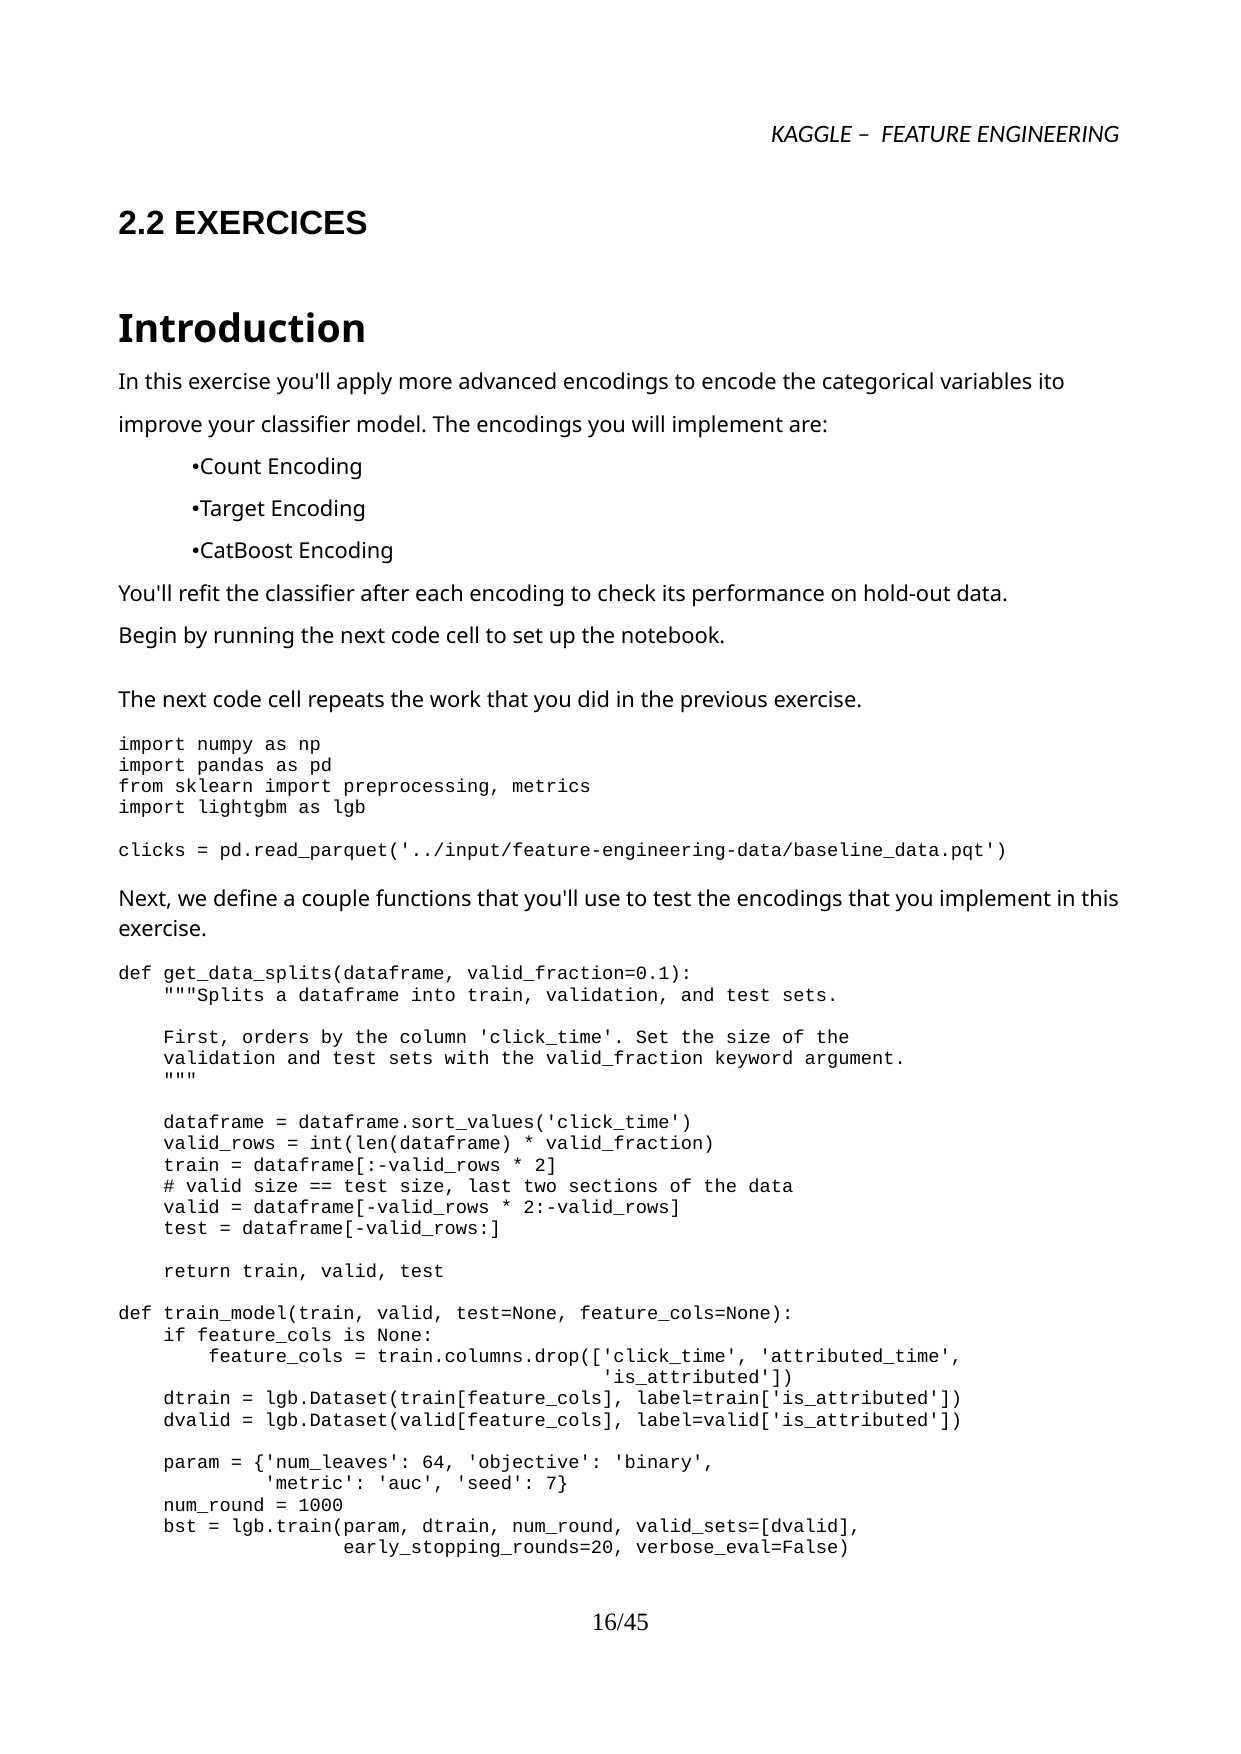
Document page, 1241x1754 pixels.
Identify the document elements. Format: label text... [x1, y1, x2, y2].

text dtrain = lgb.Dataset(train[feature_cols], label=train['is_attributed']) [118, 1389, 1122, 1410]
text early_stopping_rounds=20, verbose_eval=False) [118, 1538, 1122, 1559]
text In this exercise you'll apply more advanced encodings to encode the categorical variables ito improve your classifier model. The encodings you will implement are: [118, 366, 1122, 438]
text bst = lgb.train(param, dtrain, num_round, valid_sets=[dvalid], [118, 1517, 1122, 1538]
text dataframe = dataframe.sort_values('click_time') [118, 1113, 1122, 1134]
text 'is_attributed']) [118, 1368, 1122, 1389]
text validation and test sets with the valid_fraction keyword argument. [118, 1049, 1122, 1070]
text if feature_cols is None: [118, 1325, 1122, 1347]
text valid = dataframe[-valid_rows * 2:-valid_rows] [118, 1198, 1122, 1219]
text test = dataframe[-valid_rows:] [118, 1219, 1122, 1240]
text # valid size == test size, last two sections of the data [118, 1177, 1122, 1198]
text import numpy as np [118, 734, 1122, 756]
text feature_cols = train.columns.drop(['click_time', 'attributed_time', [118, 1347, 1122, 1368]
text dvalid = lgb.Dataset(valid[feature_cols], label=valid['is_attributed']) [118, 1410, 1122, 1432]
list CatBoost Encoding [118, 535, 1122, 565]
text num_round = 1000 [118, 1495, 1122, 1517]
text """Splits a dataframe into train, validation, and test sets. [118, 985, 1122, 1007]
text First, orders by the column 'click_time'. Set the size of the [118, 1028, 1122, 1049]
text 'metric': 'auc', 'seed': 7} [118, 1474, 1122, 1495]
subtitle 2.2 EXERCICES [118, 203, 1122, 242]
text param = {'num_leaves': 64, 'objective': 'binary', [118, 1453, 1122, 1474]
text You'll refit the classifier after each encoding to check its performance on hold-out data. [118, 578, 1122, 607]
list Count Encoding [118, 451, 1122, 481]
text clicks = pd.read_parquet('../input/feature-engineering-data/baseline_data.pqt') [118, 841, 1122, 862]
text Next, we define a couple functions that you'll use to test the encodings that you implement in this exercise. [118, 883, 1122, 943]
text valid_rows = int(len(dataframe) * valid_fraction) [118, 1134, 1122, 1155]
subtitle Introduction [118, 301, 1122, 354]
text import lightgbm as lgb [118, 798, 1122, 819]
text from sklearn import preprocessing, metrics [118, 777, 1122, 798]
list Target Encoding [118, 493, 1122, 523]
text The next code cell repeats the work that you did in the previous exercise. [118, 683, 1122, 713]
text def train_model(train, valid, test=None, feature_cols=None): [118, 1304, 1122, 1325]
text import pandas as pd [118, 756, 1122, 777]
text def get_data_splits(dataframe, valid_fraction=0.1): [118, 964, 1122, 985]
text """ [118, 1070, 1122, 1092]
text return train, valid, test [118, 1262, 1122, 1283]
text Begin by running the next code cell to set up the notebook. [118, 620, 1122, 650]
text train = dataframe[:-valid_rows * 2] [118, 1155, 1122, 1177]
